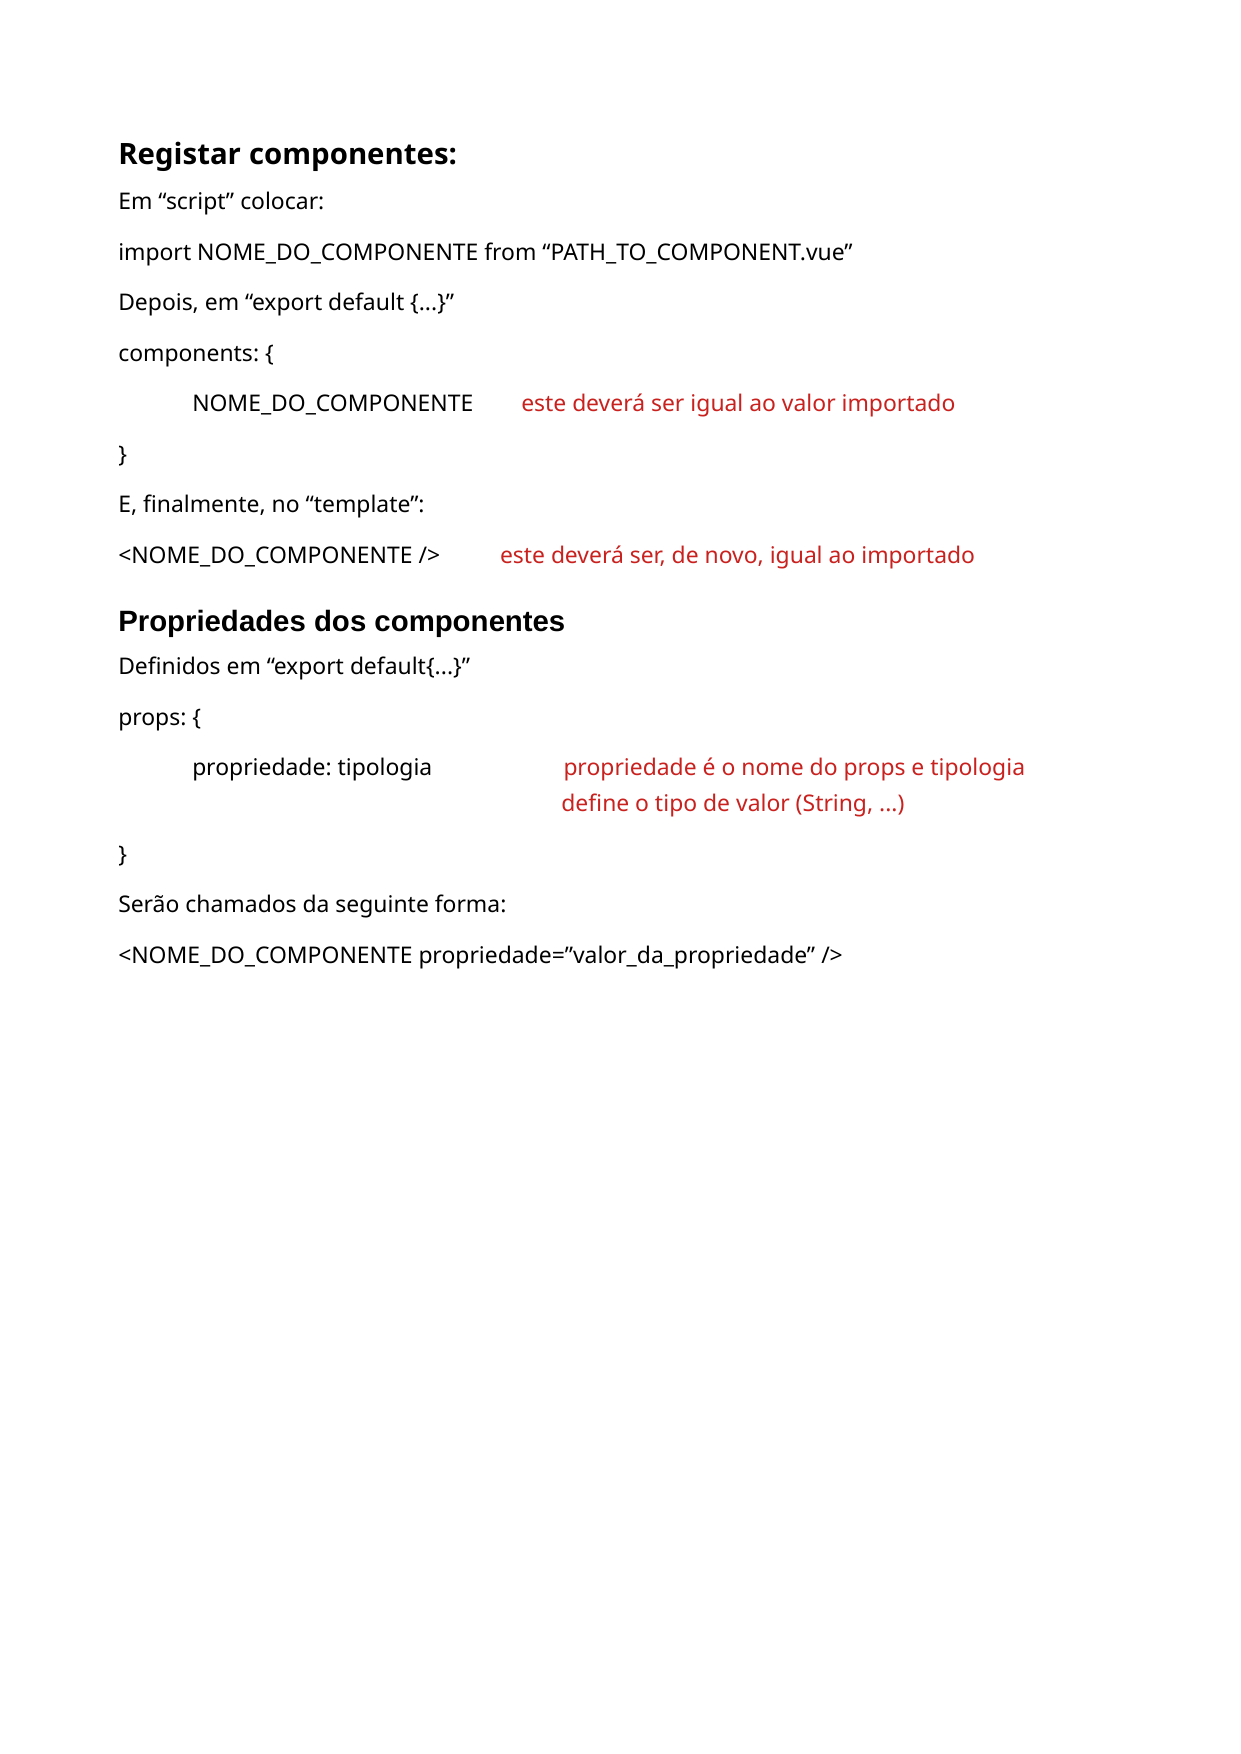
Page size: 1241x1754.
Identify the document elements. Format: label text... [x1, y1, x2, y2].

text } [118, 438, 1122, 469]
text NOME_DO_COMPONENTE este deverá ser igual ao valor importado [118, 387, 1122, 418]
text import NOME_DO_COMPONENTE from “PATH_TO_COMPONENT.vue” [118, 236, 1122, 267]
text E, finalmente, no “template”: [118, 488, 1122, 519]
text propriedade: tipologia propriedade é o nome do props e tipologia define o tipo de valor (String, ...) [118, 751, 1122, 818]
text Depois, em “export default {...}” [118, 286, 1122, 317]
subtitle Registar componentes: [118, 133, 1122, 173]
text Definidos em “export default{...}” [118, 650, 1122, 681]
text Serão chamados da seguinte forma: [118, 888, 1122, 919]
subtitle Propriedades dos componentes [118, 604, 1122, 638]
text <NOME_DO_COMPONENTE propriedade=”valor_da_propriedade” /> [118, 939, 1122, 970]
text components: { [118, 337, 1122, 368]
text } [118, 838, 1122, 869]
text props: { [118, 701, 1122, 732]
text Em “script” colocar: [118, 185, 1122, 216]
text <NOME_DO_COMPONENTE /> este deverá ser, de novo, igual ao importado [118, 539, 1122, 570]
